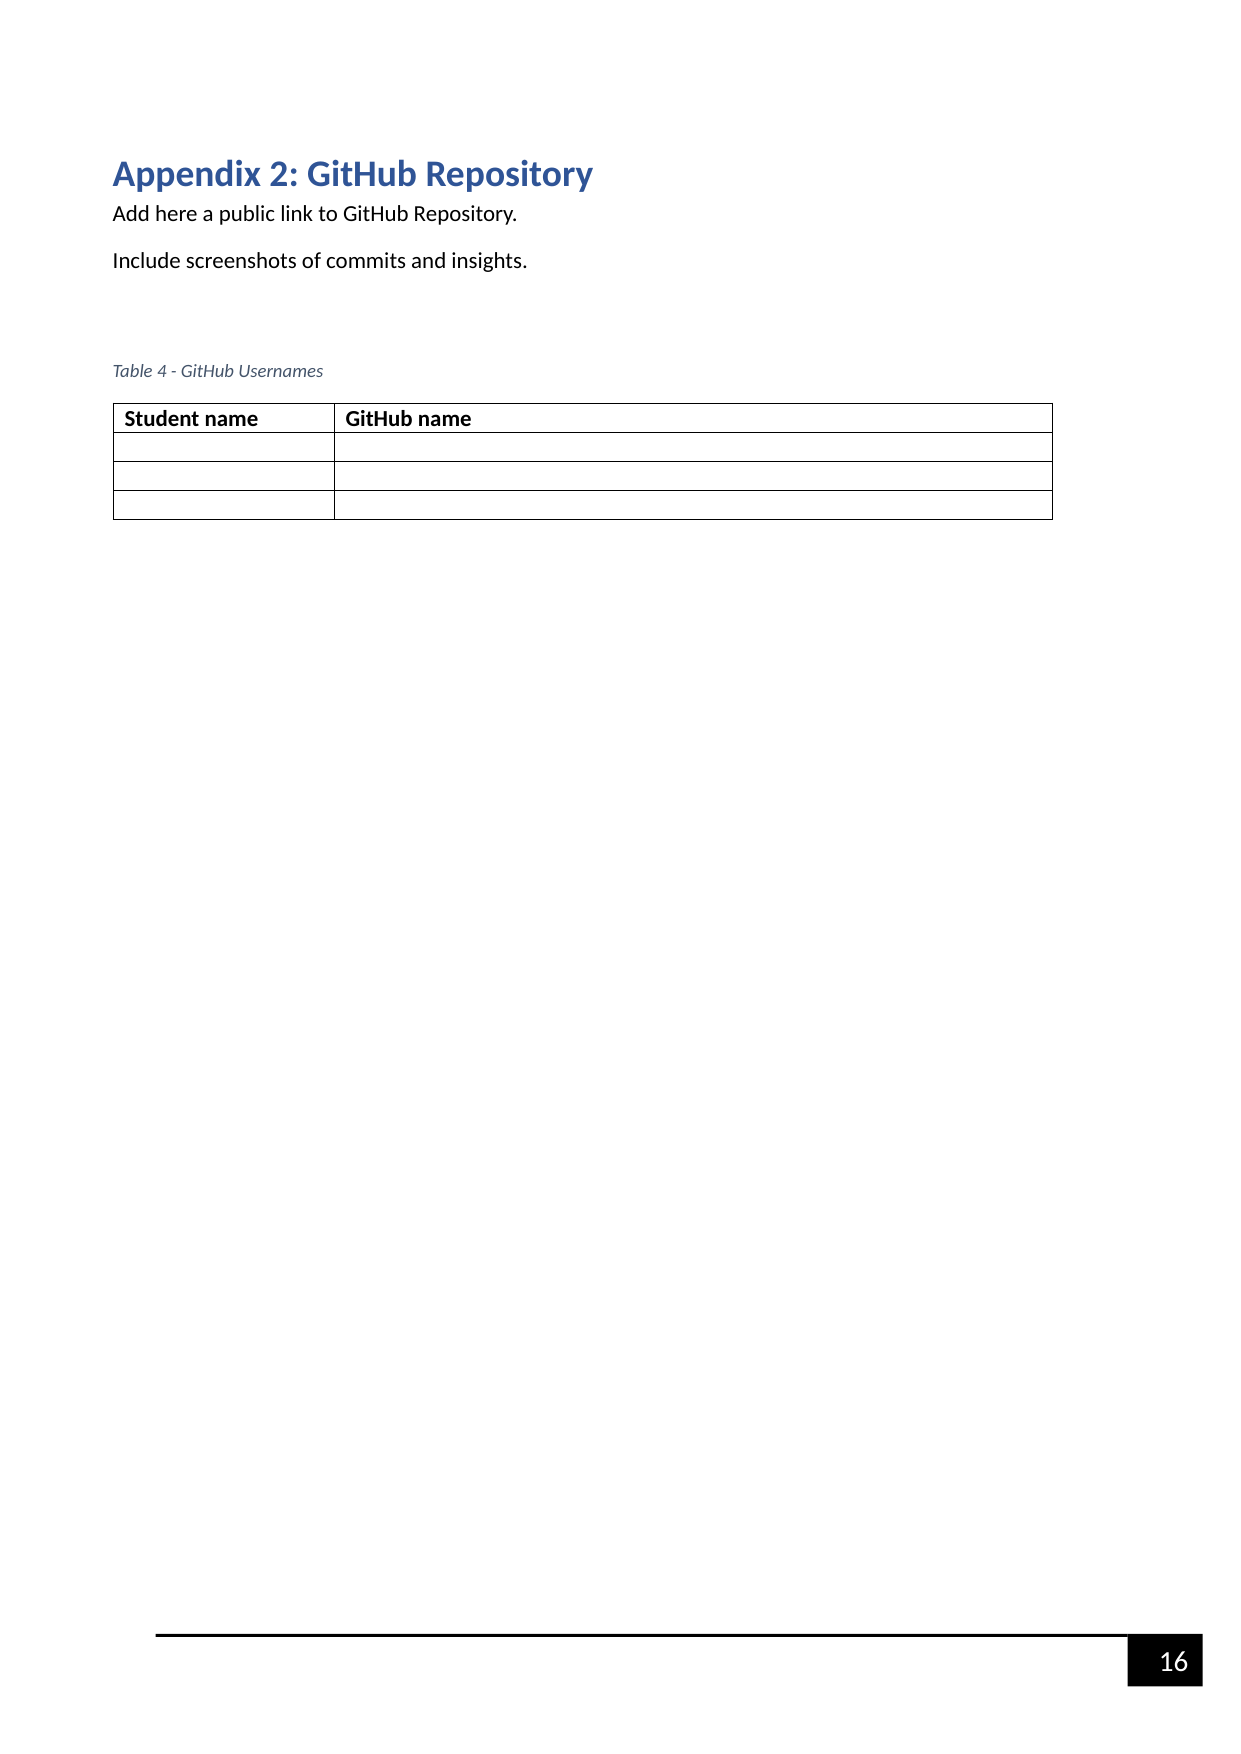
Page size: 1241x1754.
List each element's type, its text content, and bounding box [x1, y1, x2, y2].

text Table 4 - GitHub Usernames [112, 359, 1128, 382]
table_cell [114, 491, 334, 519]
text Include screenshots of commits and insights. [112, 246, 1128, 274]
table_cell [335, 491, 1052, 519]
table_cell [335, 433, 1052, 461]
table_cell [335, 462, 1052, 490]
table_header Student name [114, 404, 334, 432]
table_cell [114, 433, 334, 461]
subtitle Appendix 2: GitHub Repository [112, 150, 1128, 196]
table_header GitHub name [335, 404, 1052, 432]
text Add here a public link to GitHub Repository. [112, 199, 1128, 227]
table_cell [114, 462, 334, 490]
